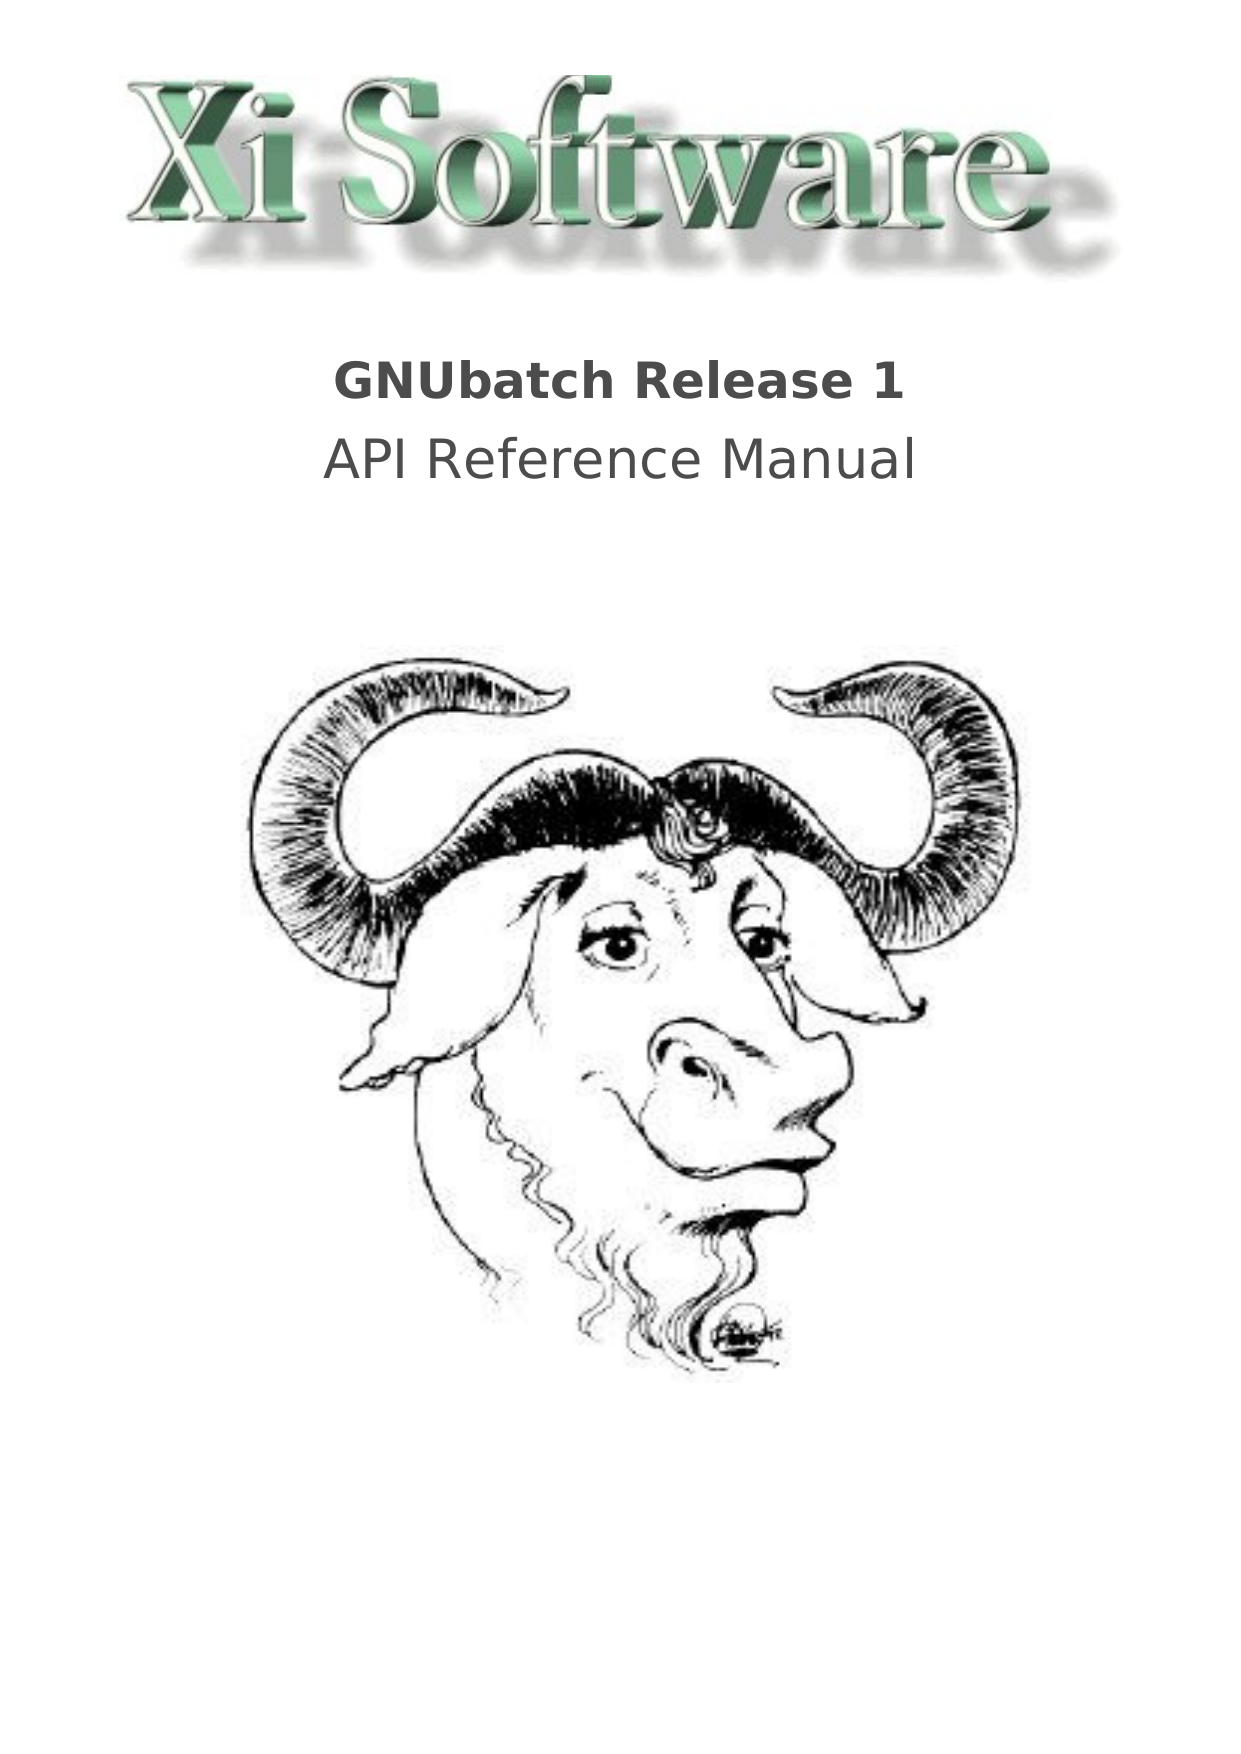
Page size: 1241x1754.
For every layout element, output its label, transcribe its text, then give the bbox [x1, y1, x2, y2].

text API Reference Manual [104, 429, 1136, 492]
picture [218, 645, 1043, 1383]
picture [118, 75, 1123, 284]
text GNUbatch Release 1 [104, 352, 1136, 410]
